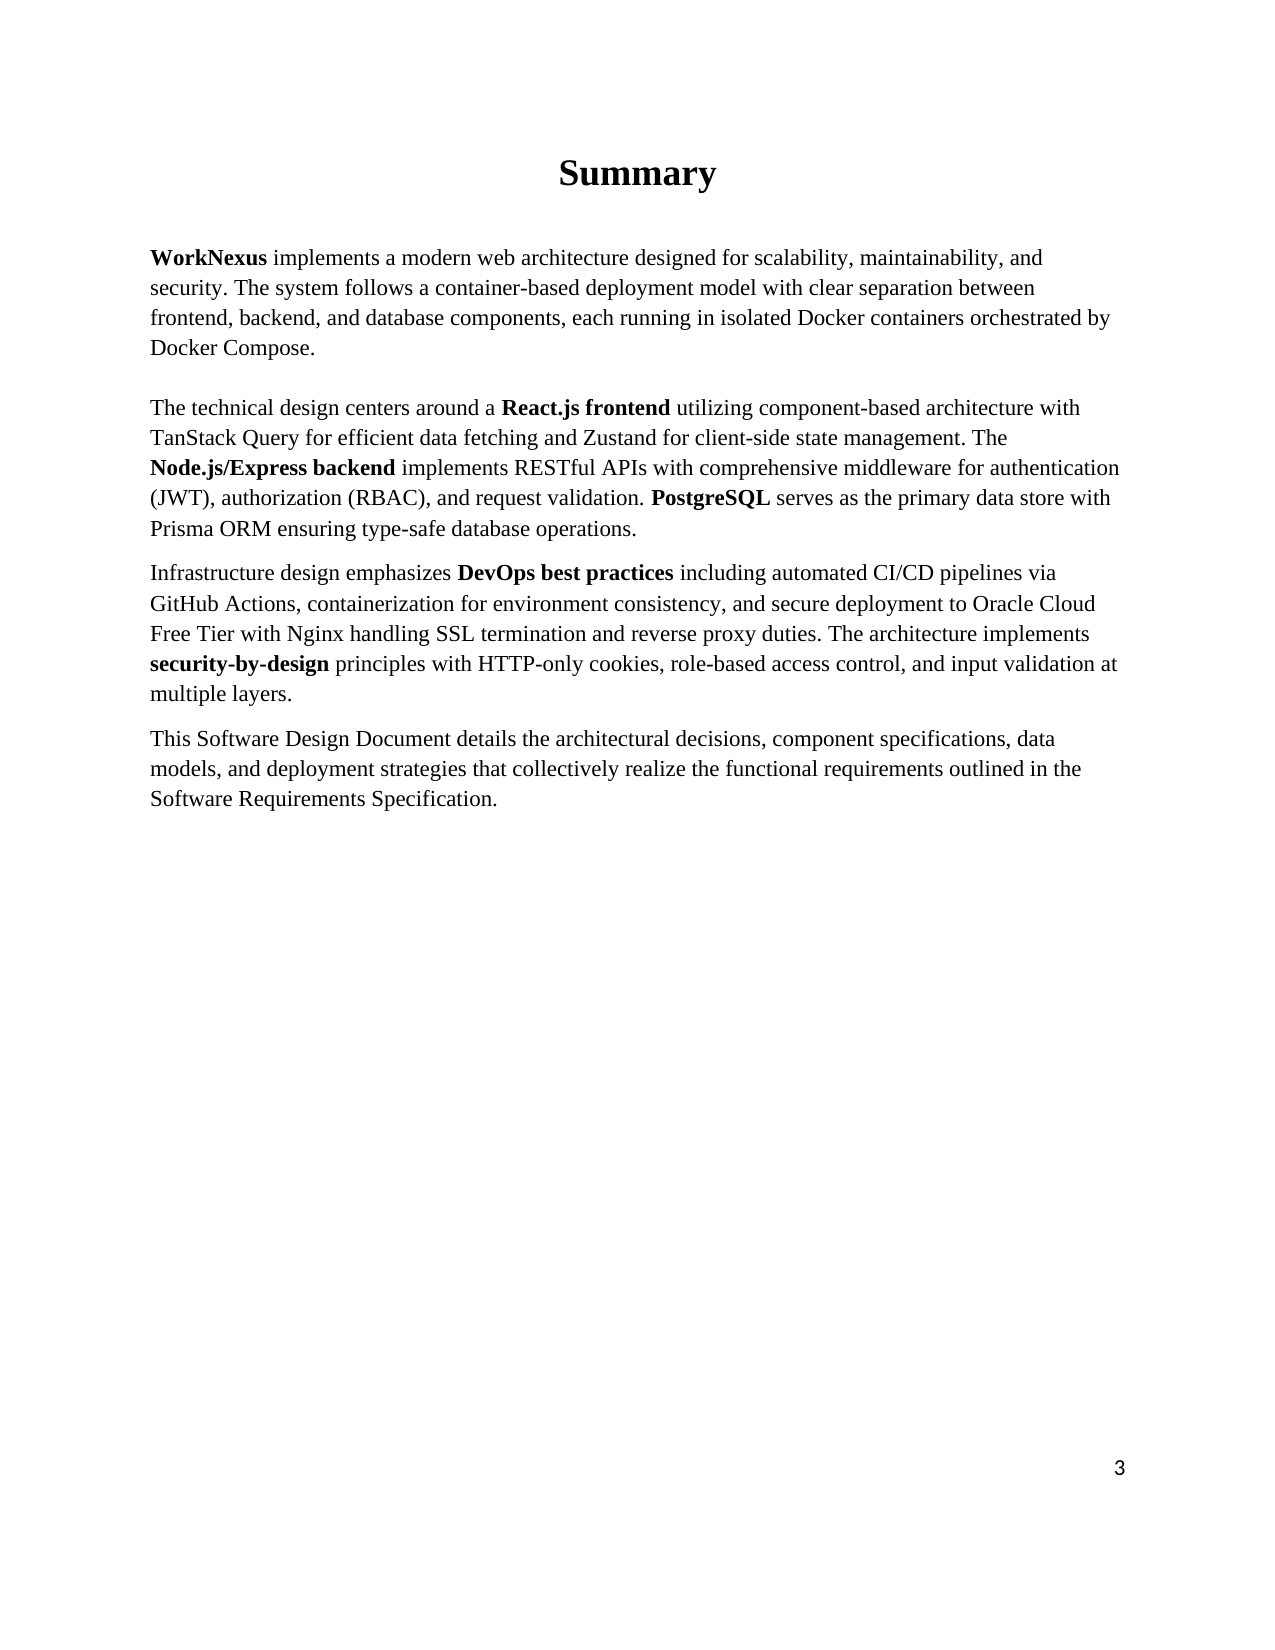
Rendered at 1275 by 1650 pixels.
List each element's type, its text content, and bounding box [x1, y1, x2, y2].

text This Software Design Document details the architectural decisions, component specifications, data models, and deployment strategies that collectively realize the functional requirements outlined in the Software Requirements Specification. [150, 725, 1125, 812]
text Infrastructure design emphasizes DevOps best practices including automated CI/CD pipelines via GitHub Actions, containerization for environment consistency, and secure deployment to Oracle Cloud Free Tier with Nginx handling SSL termination and reverse proxy duties. The architecture implements security-by-design principles with HTTP-only cookies, role-based access control, and input validation at multiple layers. [150, 559, 1125, 707]
text WorkNexus implements a modern web architecture designed for scalability, maintainability, and security. The system follows a container-based deployment model with clear separation between frontend, backend, and database components, each running in isolated Docker containers orchestrated by Docker Compose. [150, 244, 1125, 361]
text Summary [150, 150, 1125, 193]
text The technical design centers around a React.js frontend utilizing component-based architecture with TanStack Query for efficient data fetching and Zustand for client-side state management. The Node.js/Express backend implements RESTful APIs with comprehensive middleware for authentication (JWT), authorization (RBAC), and request validation. PostgreSQL serves as the primary data store with Prisma ORM ensuring type-safe database operations. [150, 394, 1125, 541]
